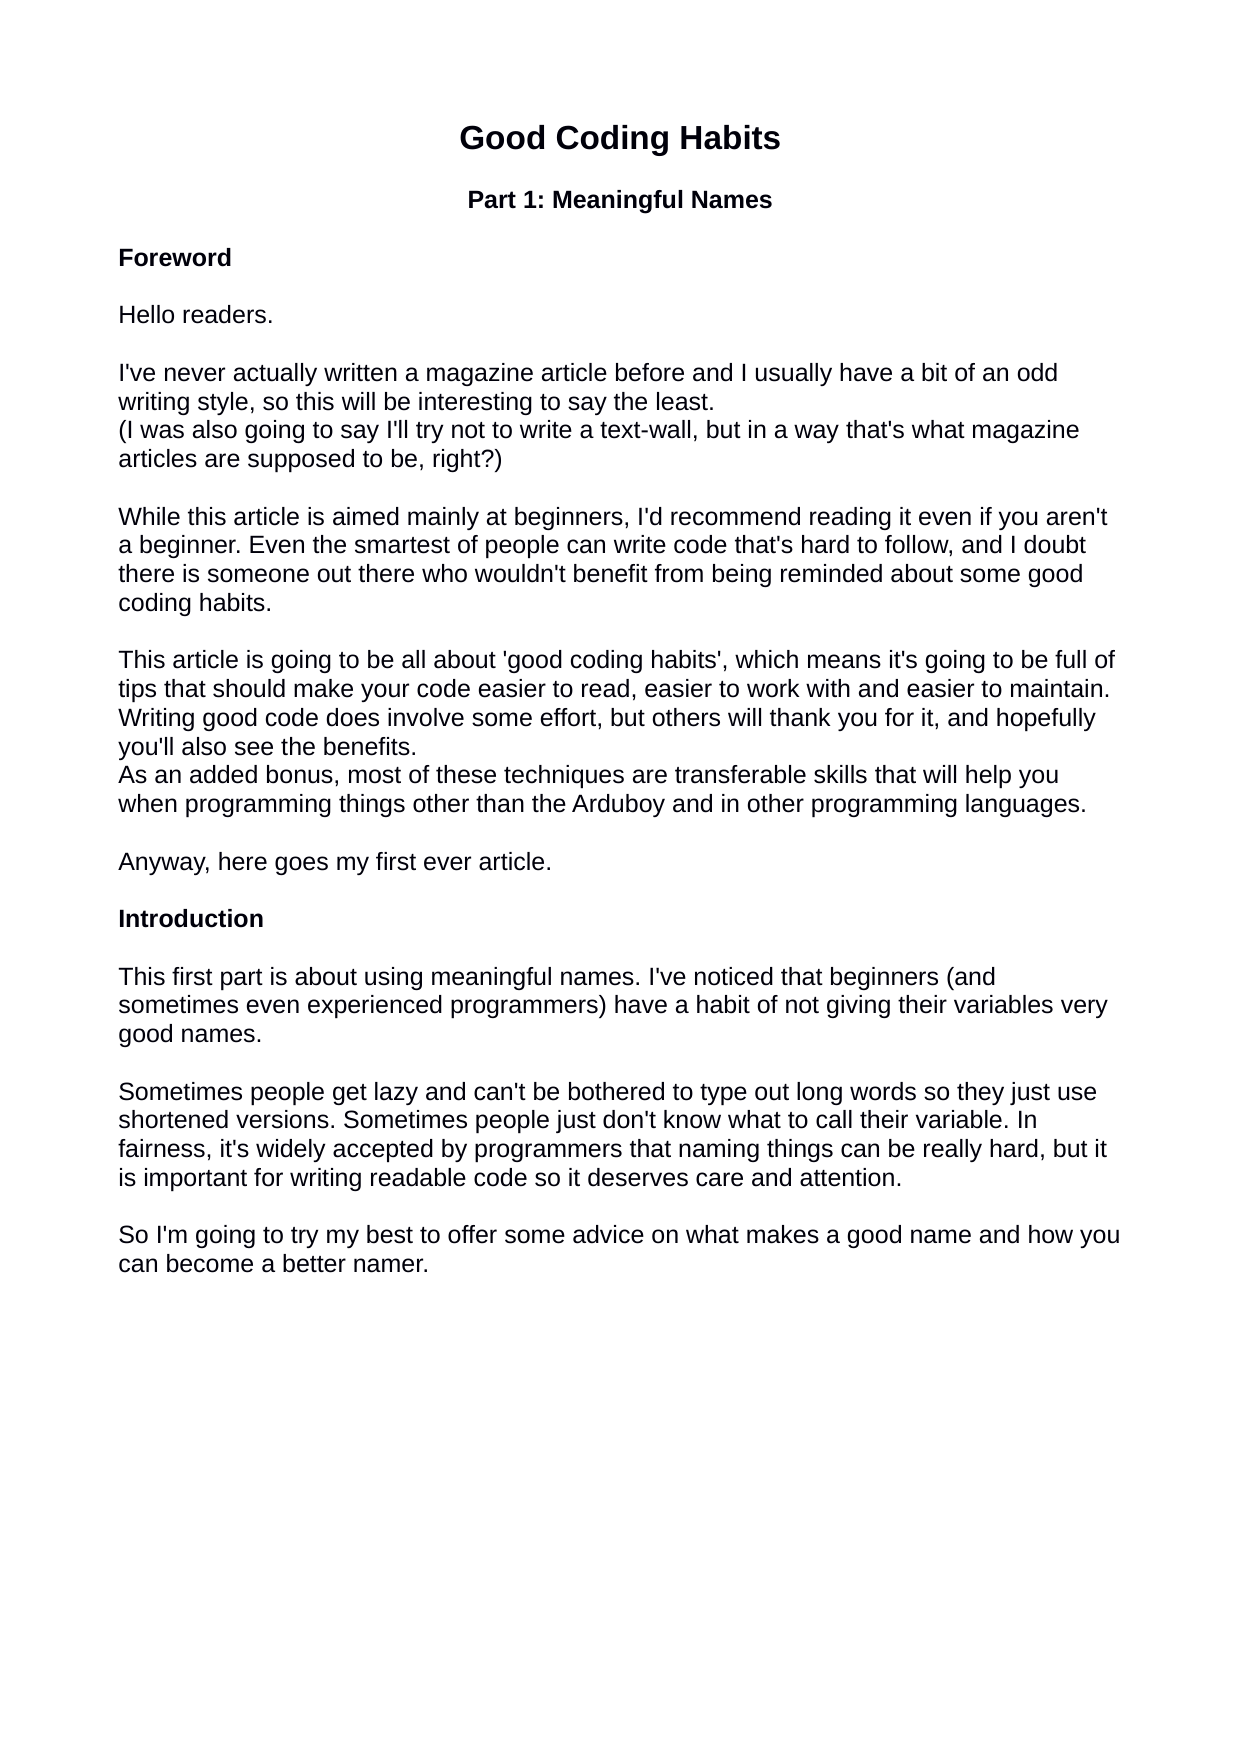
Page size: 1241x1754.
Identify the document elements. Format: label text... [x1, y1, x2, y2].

text Writing good code does involve some effort, but others will thank you for it, and hopefully you'll also see the benefits. [118, 703, 1122, 760]
text So I'm going to try my best to offer some advice on what makes a good name and how you can become a better namer. [118, 1220, 1122, 1278]
text While this article is aimed mainly at beginners, I'd recommend reading it even if you aren't a beginner. Even the smartest of people can write code that's hard to follow, and I doubt there is someone out there who wouldn't benefit from being reminded about some good coding habits. [118, 502, 1122, 617]
text This first part is about using meaningful names. I've noticed that beginners (and sometimes even experienced programmers) have a habit of not giving their variables very good names. [118, 962, 1122, 1048]
text Sometimes people get lazy and can't be bothered to type out long words so they just use shortened versions. Sometimes people just don't know what to call their variable. In fairness, it's widely accepted by programmers that naming things can be really hard, but it is important for writing readable code so it deserves care and attention. [118, 1077, 1122, 1192]
text This article is going to be all about 'good coding habits', which means it's going to be full of tips that should make your code easier to read, easier to work with and easier to maintain. [118, 645, 1122, 703]
text I've never actually written a magazine article before and I usually have a bit of an odd writing style, so this will be interesting to say the least. [118, 358, 1122, 415]
text Introduction [118, 904, 1122, 933]
text Hello readers. [118, 300, 1122, 329]
text Anyway, here goes my first ever article. [118, 847, 1122, 875]
text Part 1: Meaningful Names [118, 185, 1122, 214]
text Good Coding Habits [118, 118, 1122, 157]
text (I was also going to say I'll try not to write a text-wall, but in a way that's what magazine articles are supposed to be, right?) [118, 415, 1122, 473]
text As an added bonus, most of these techniques are transferable skills that will help you when programming things other than the Arduboy and in other programming languages. [118, 760, 1122, 818]
text Foreword [118, 243, 1122, 272]
